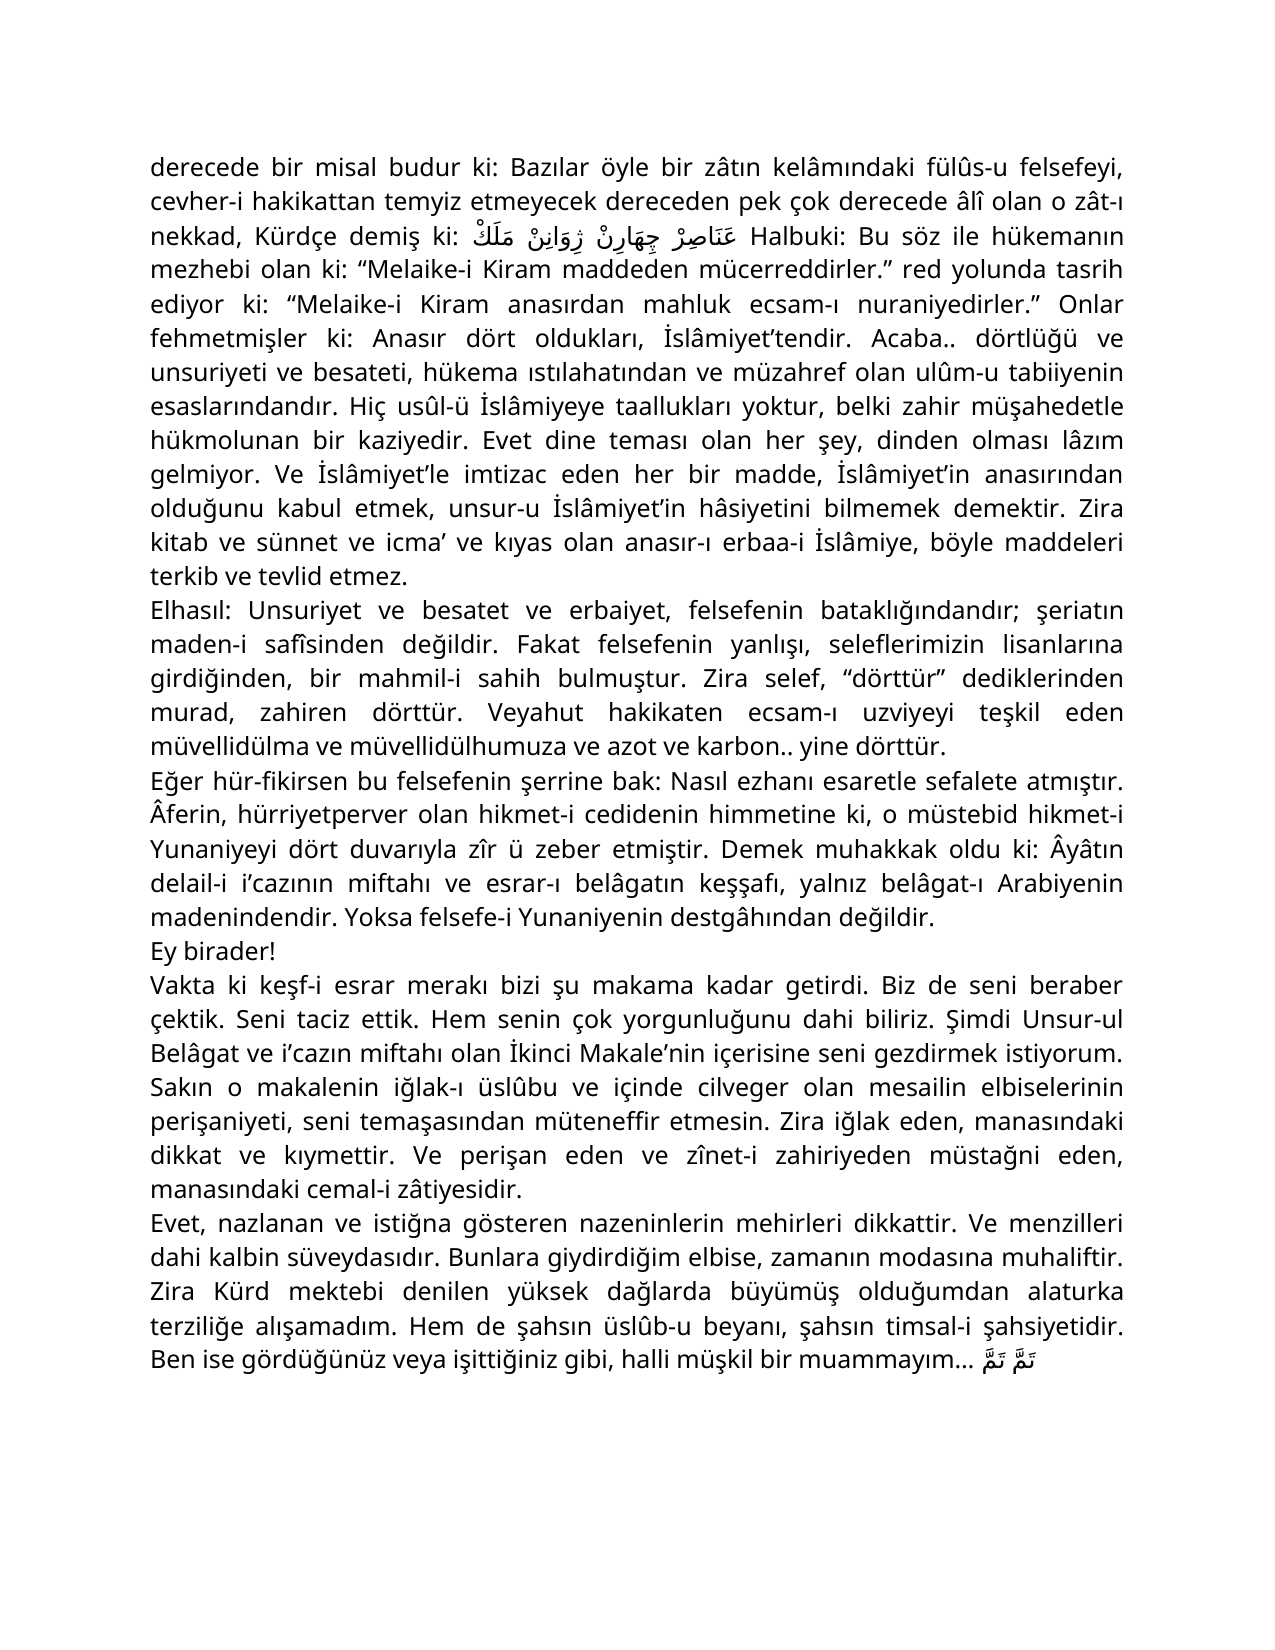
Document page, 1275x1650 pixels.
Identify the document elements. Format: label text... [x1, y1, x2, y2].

text Tenbih: Eğer istersen Mukaddemata gir. Birinci Mukaddeme’yi suğra ve Üçüncü Mukaddeme’yi kübra yap. Sana netice verecektir ki: Ehl-i zahirin zihinlerini teşviş eden, felsefe-i Yunaniyeye incizablarıdır. Hattâ o felsefeye fehm-i âyette bir esas-ı müselleme nazarıyla bakıyorlar. Hattâ oğlu ölmüş bir kocakarıyı güldürecek derecede bir misal budur ki: Bazılar öyle bir zâtın kelâmındaki fülûs-u felsefeyi, cevher-i hakikattan temyiz etmeyecek dereceden pek çok derecede âlî olan o zât-ı nekkad, Kürdçe demiş ki: عَنَاصِرْ چِهَارِنْ ژِوَانِنْ مَلَكْ Halbuki: Bu söz ile hükemanın mezhebi olan ki: “Melaike-i Kiram maddeden mücerreddirler.” red yolunda tasrih ediyor ki: “Melaike-i Kiram anasırdan mahluk ecsam-ı nuraniyedirler.” Onlar fehmetmişler ki: Anasır dört oldukları, İslâmiyet’tendir. Acaba.. dörtlüğü ve unsuriyeti ve besateti, hükema ıstılahatından ve müzahref olan ulûm-u tabiiyenin esaslarındandır. Hiç usûl-ü İslâmiyeye taallukları yoktur, belki zahir müşahedetle hükmolunan bir kaziyedir. Evet dine teması olan her şey, dinden olması lâzım gelmiyor. Ve İslâmiyet’le imtizac eden her bir madde, İslâmiyet’in anasırından olduğunu kabul etmek, unsur-u İslâmiyet’in hâsiyetini bilmemek demektir. Zira kitab ve sünnet ve icma’ ve kıyas olan anasır-ı erbaa-i İslâmiye, böyle maddeleri terkib ve tevlid etmez. [150, 150, 1125, 593]
text Elhasıl: Unsuriyet ve besatet ve erbaiyet, felsefenin bataklığındandır; şeriatın maden-i safîsinden değildir. Fakat felsefenin yanlışı, seleflerimizin lisanlarına girdiğinden, bir mahmil-i sahih bulmuştur. Zira selef, “dörttür” dediklerinden murad, zahiren dörttür. Veyahut hakikaten ecsam-ı uzviyeyi teşkil eden müvellidülma ve müvellidülhumuza ve azot ve karbon.. yine dörttür. [150, 593, 1125, 763]
text Vakta ki keşf-i esrar merakı bizi şu makama kadar getirdi. Biz de seni beraber çektik. Seni taciz ettik. Hem senin çok yorgunluğunu dahi biliriz. Şimdi Unsur-ul Belâgat ve i’cazın miftahı olan İkinci Makale’nin içerisine seni gezdirmek istiyorum. Sakın o makalenin iğlak-ı üslûbu ve içinde cilveger olan mesailin elbiselerinin perişaniyeti, seni temaşasından müteneffir etmesin. Zira iğlak eden, manasındaki dikkat ve kıymettir. Ve perişan eden ve zînet-i zahiriyeden müstağni eden, manasındaki cemal-i zâtiyesidir. [150, 967, 1125, 1206]
text Eğer hür-fikirsen bu felsefenin şerrine bak: Nasıl ezhanı esaretle sefalete atmıştır. Âferin, hürriyetperver olan hikmet-i cedidenin himmetine ki, o müstebid hikmet-i Yunaniyeyi dört duvarıyla zîr ü zeber etmiştir. Demek muhakkak oldu ki: Âyâtın delail-i i’cazının miftahı ve esrar-ı belâgatın keşşafı, yalnız belâgat-ı Arabiyenin madenindendir. Yoksa felsefe-i Yunaniyenin destgâhından değildir. [150, 763, 1125, 933]
text Ey birader! [150, 933, 1125, 967]
text Evet, nazlanan ve istiğna gösteren nazeninlerin mehirleri dikkattir. Ve menzilleri dahi kalbin süveydasıdır. Bunlara giydirdiğim elbise, zamanın modasına muhaliftir. Zira Kürd mektebi denilen yüksek dağlarda büyümüş olduğumdan alaturka terziliğe alışamadım. Hem de şahsın üslûb-u beyanı, şahsın timsal-i şahsiyetidir. Ben ise gördüğünüz veya işittiğiniz gibi, halli müşkil bir muammayım… تَمَّ تَمَّ [150, 1206, 1125, 1376]
